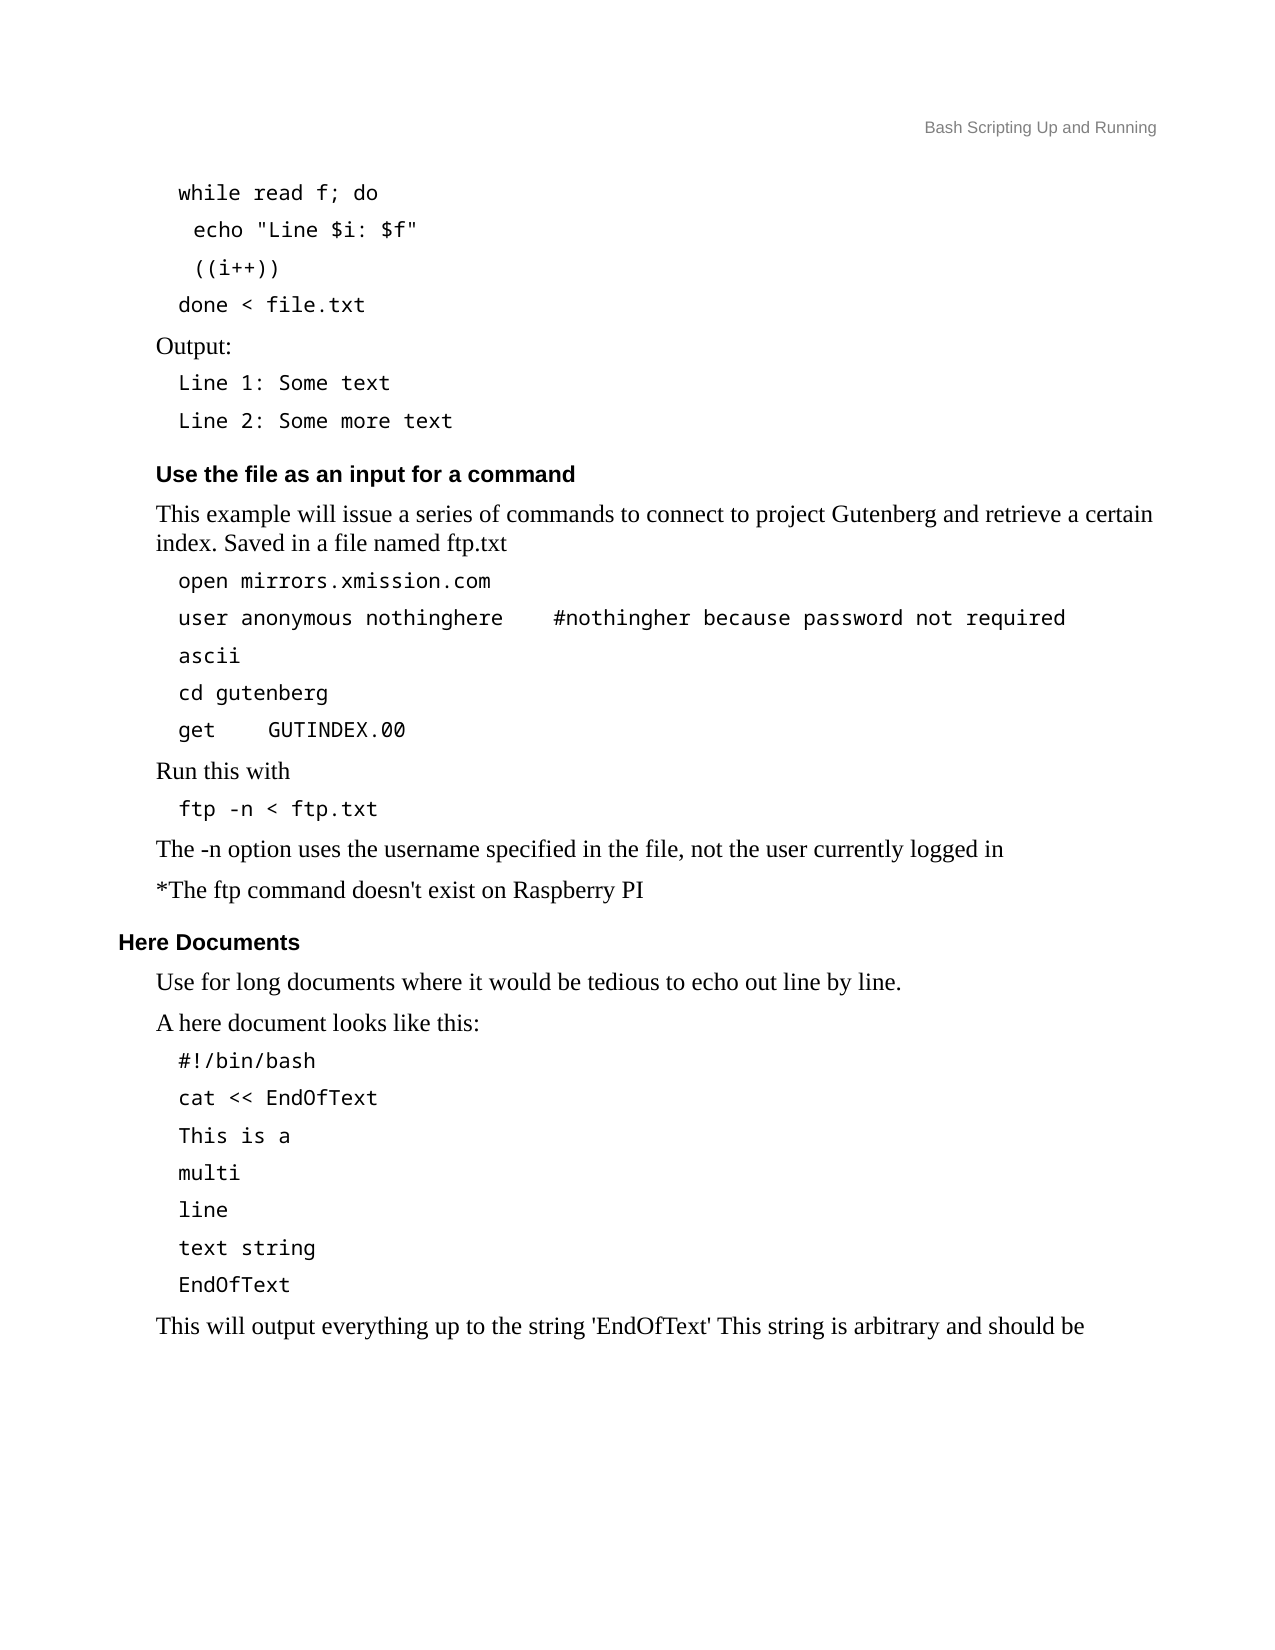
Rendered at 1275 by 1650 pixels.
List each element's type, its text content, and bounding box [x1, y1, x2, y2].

text multi [178, 1158, 1157, 1187]
text ascii [178, 641, 1157, 669]
text Line 2: Some more text [178, 406, 1157, 434]
text done < file.txt [178, 290, 1157, 319]
subtitle Here Documents [118, 929, 1157, 955]
text This will output everything up to the string 'EndOfText' This string is arbitrary and should be [156, 1311, 1157, 1339]
text ((i++)) [178, 253, 1157, 281]
text echo "Line $i: $f" [178, 216, 1157, 244]
text Line 1: Some text [178, 368, 1157, 397]
text text string [178, 1233, 1157, 1261]
text line [178, 1196, 1157, 1224]
text user anonymous nothinghere #nothingher because password not required [178, 603, 1157, 632]
text Run this with [156, 756, 1157, 785]
text ftp -n < ftp.txt [178, 794, 1157, 822]
text get GUTINDEX.00 [178, 716, 1157, 744]
text EndOfText [178, 1270, 1157, 1299]
text The -n option uses the username specified in the file, not the user currently logged in [156, 834, 1157, 863]
text Output: [156, 331, 1157, 359]
text This is a [178, 1121, 1157, 1149]
text while read f; do [178, 178, 1157, 207]
subtitle Use the file as an input for a command [156, 461, 1157, 488]
text *The ftp command doesn't exist on Raspberry PI [156, 875, 1157, 904]
text open mirrors.xmission.com [178, 566, 1157, 594]
text A here document looks like this: [156, 1008, 1157, 1037]
text Use for long documents where it would be tedious to echo out line by line. [156, 967, 1157, 996]
text #!/bin/bash [178, 1046, 1157, 1074]
text cat << EndOfText [178, 1083, 1157, 1112]
text This example will issue a series of commands to connect to project Gutenberg and retrieve a certain index. Saved in a file named ftp.txt [156, 499, 1157, 557]
text cd gutenberg [178, 678, 1157, 707]
